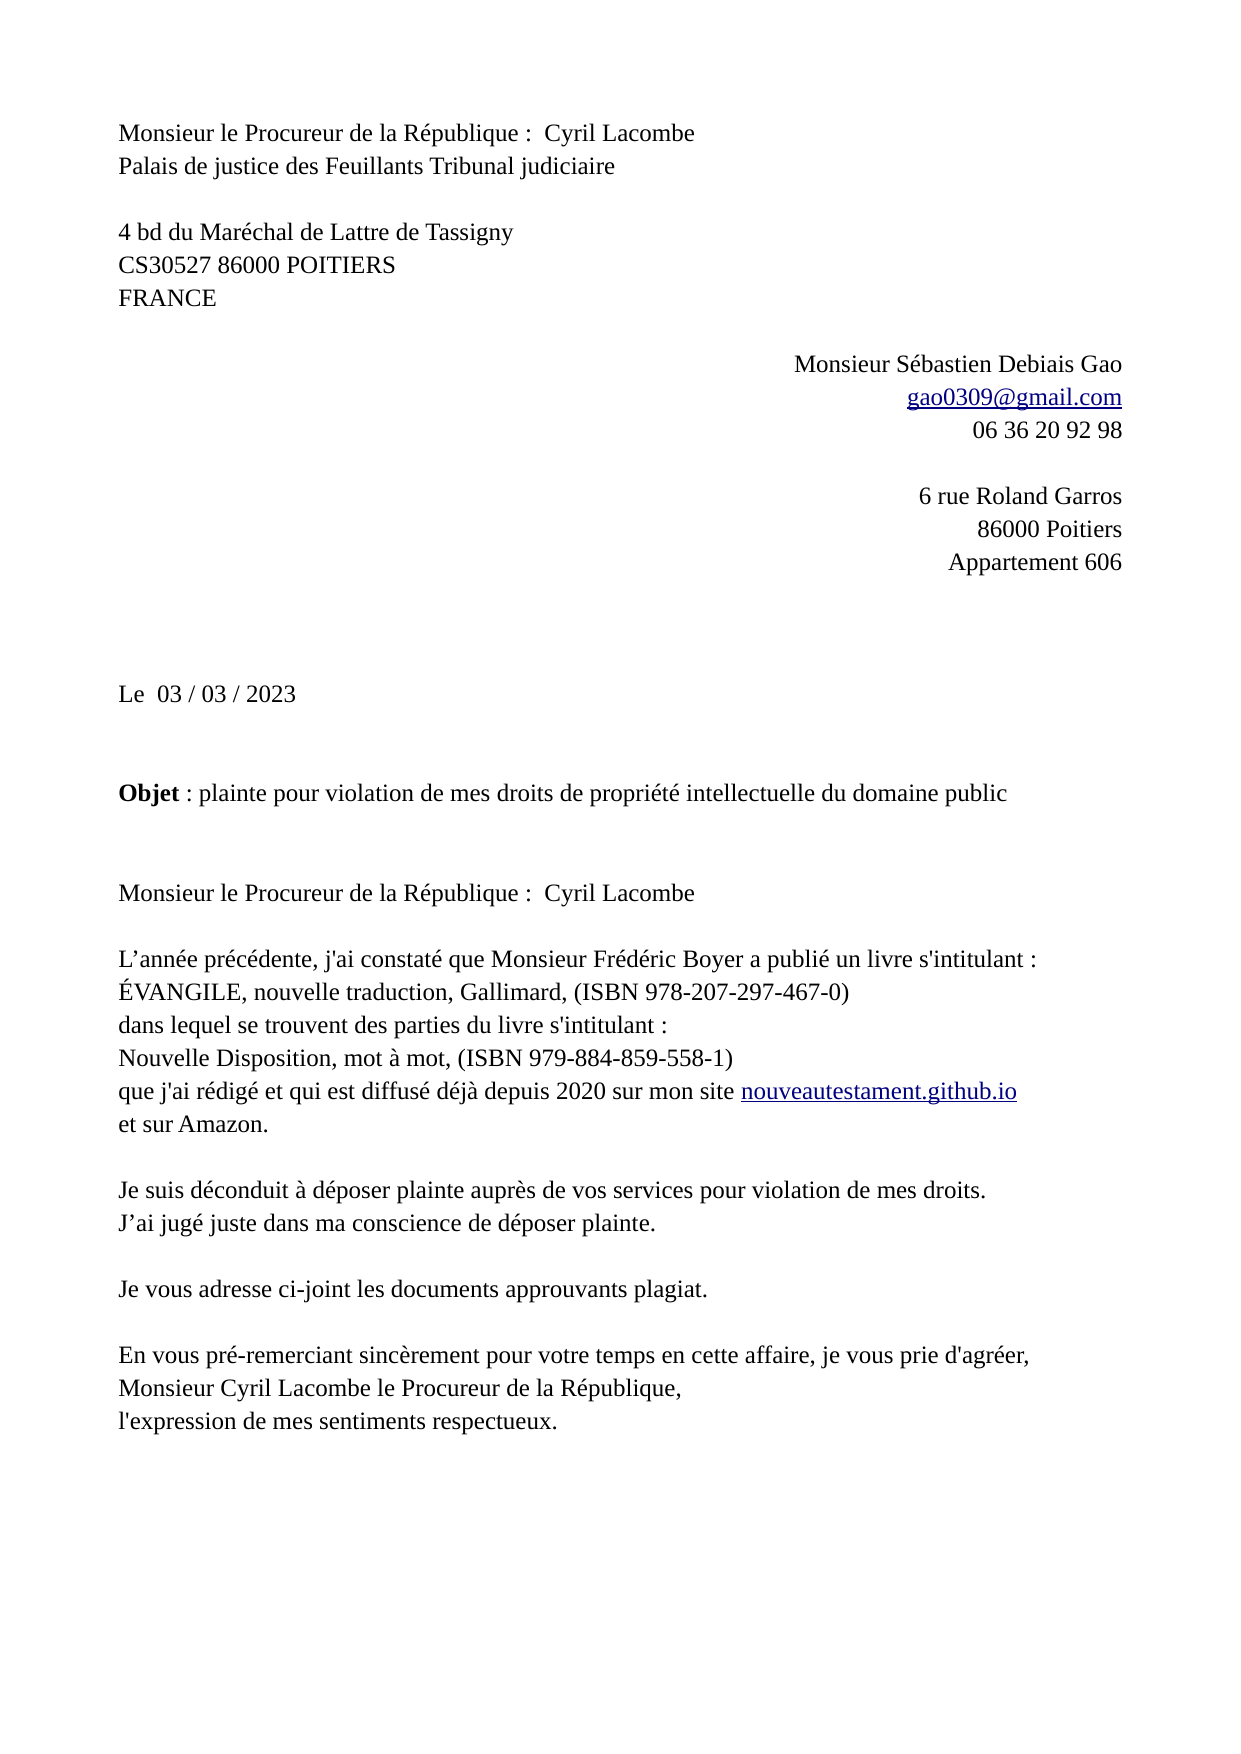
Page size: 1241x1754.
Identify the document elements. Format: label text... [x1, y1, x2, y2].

text Je suis déconduit à déposer plainte auprès de vos services pour violation de mes droits. [118, 1175, 1122, 1203]
text Objet : plainte pour violation de mes droits de propriété intellectuelle du domaine public [118, 778, 1122, 807]
text Je vous adresse ci-joint les documents approuvants plagiat. [118, 1274, 1122, 1303]
text Monsieur Sébastien Debiais Gao [118, 349, 1122, 378]
text Monsieur le Procureur de la République : Cyril Lacombe [118, 118, 1122, 147]
text CS30527 86000 POITIERS [118, 250, 1122, 279]
text Nouvelle Disposition, mot à mot, (ISBN 979-884-859-558-1) [118, 1043, 1122, 1071]
text FRANCE [118, 283, 1122, 312]
text 06 36 20 92 98 [118, 415, 1122, 444]
text Le 03 / 03 / 2023 [118, 679, 1122, 708]
text L’année précédente, j'ai constaté que Monsieur Frédéric Boyer a publié un livre s'intitulant : [118, 944, 1122, 972]
text Appartement 606 [118, 547, 1122, 576]
text 86000 Poitiers [118, 514, 1122, 543]
text Monsieur le Procureur de la République : Cyril Lacombe [118, 878, 1122, 906]
text Palais de justice des Feuillants Tribunal judiciaire [118, 151, 1122, 180]
text l'expression de mes sentiments respectueux. [118, 1406, 1122, 1435]
text ÉVANGILE, nouvelle traduction, Gallimard, (ISBN 978-207-297-467-0) [118, 977, 1122, 1005]
text et sur Amazon. [118, 1109, 1122, 1137]
text En vous pré-remerciant sincèrement pour votre temps en cette affaire, je vous prie d'agréer, Monsieur Cyril Lacombe le Procureur de la République, [118, 1340, 1122, 1402]
text dans lequel se trouvent des parties du livre s'intitulant : [118, 1010, 1122, 1038]
text 6 rue Roland Garros [118, 481, 1122, 510]
text que j'ai rédigé et qui est diffusé déjà depuis 2020 sur mon site nouveautestament.github.io [118, 1076, 1122, 1104]
text 4 bd du Maréchal de Lattre de Tassigny [118, 217, 1122, 246]
text J’ai jugé juste dans ma conscience de déposer plainte. [118, 1208, 1122, 1237]
text gao0309@gmail.com [118, 382, 1122, 411]
